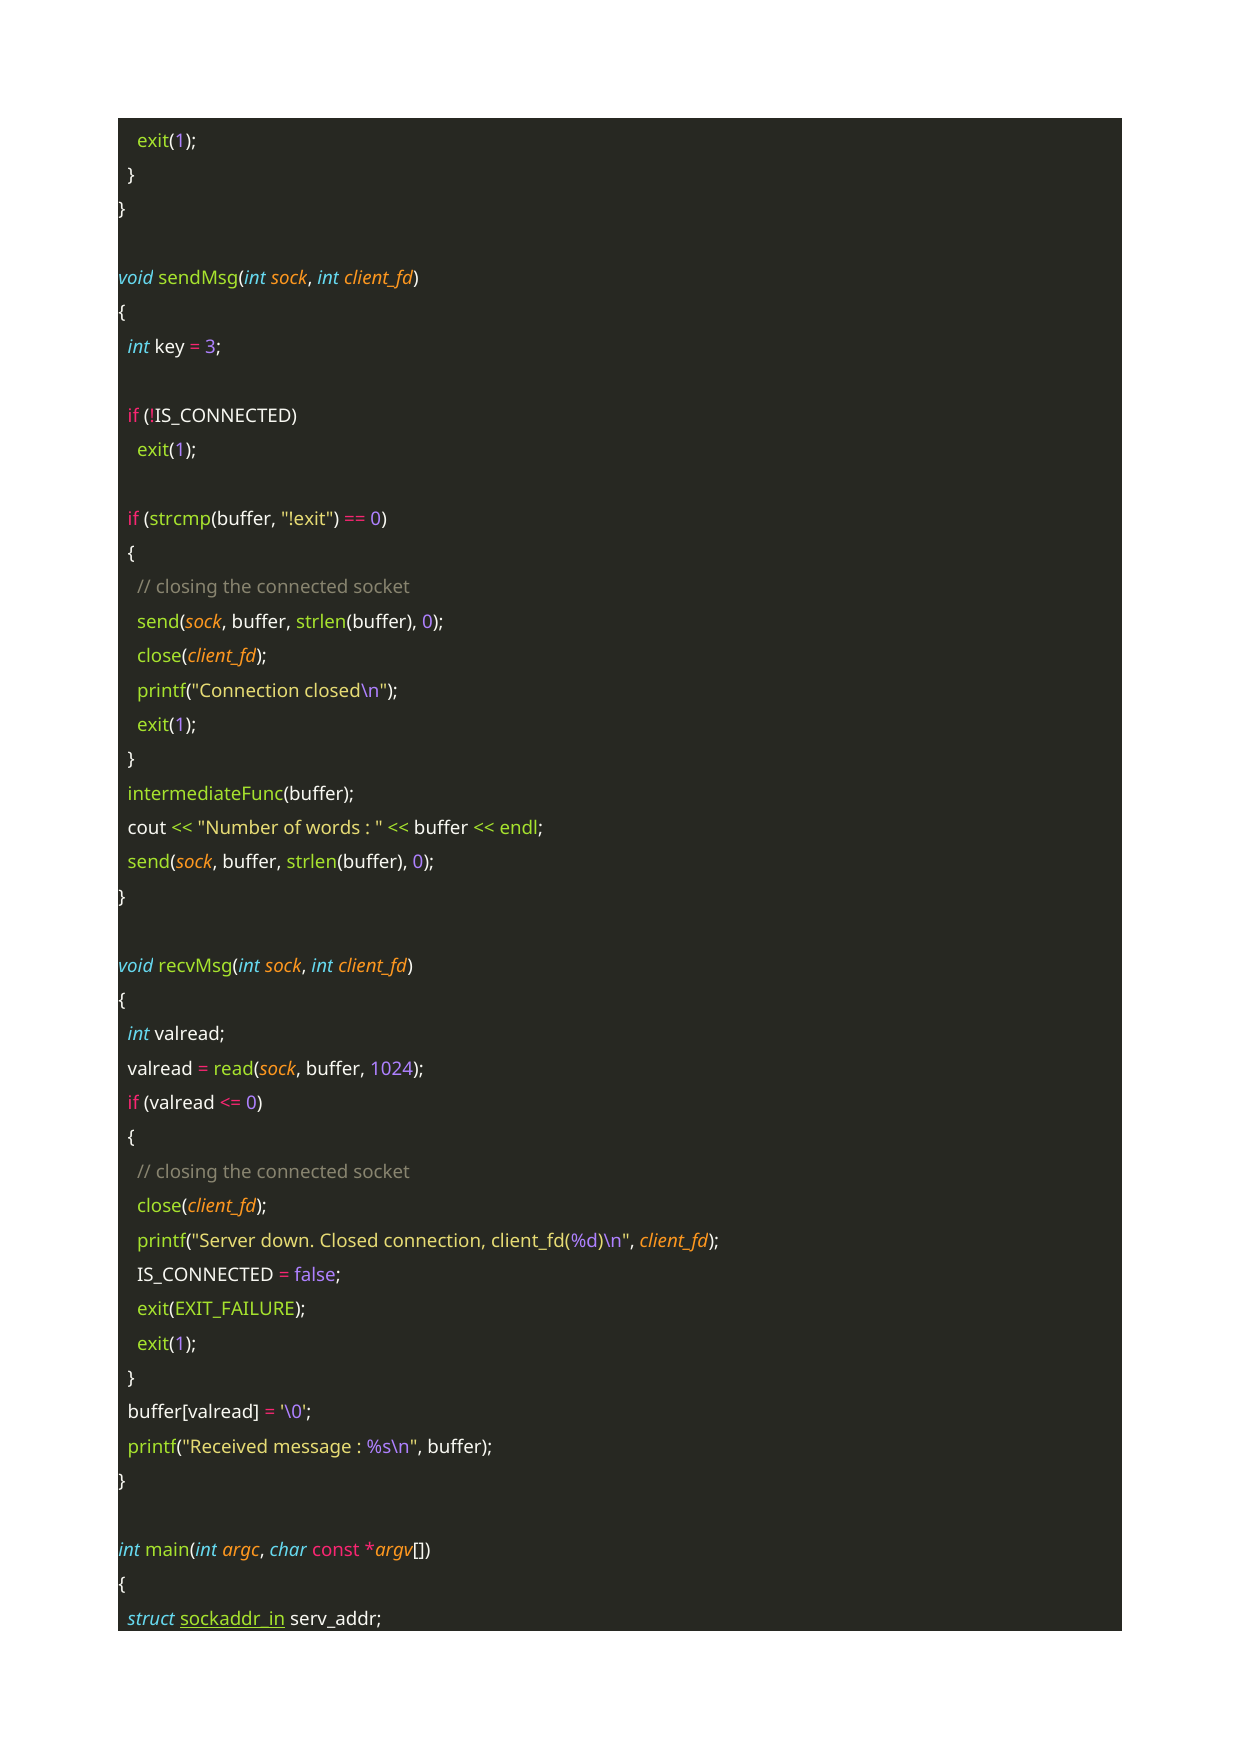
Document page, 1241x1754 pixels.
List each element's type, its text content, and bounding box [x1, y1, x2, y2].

text } [118, 737, 1122, 771]
text void recvMsg(int sock, int client_fd) [118, 943, 1122, 977]
text } [118, 1459, 1122, 1493]
text printf("Server down. Closed connection, client_fd(%d)\n", client_fd); [118, 1218, 1122, 1252]
text close(client_fd); [118, 634, 1122, 668]
text } [118, 152, 1122, 187]
text exit(1); [118, 1321, 1122, 1356]
text cout << "Number of words : " << buffer << endl; [118, 806, 1122, 840]
text valread = read(sock, buffer, 1024); [118, 1046, 1122, 1081]
text } [118, 1356, 1122, 1390]
text { [118, 977, 1122, 1012]
text buffer[valread] = '\0'; [118, 1390, 1122, 1424]
text void sendMsg(int sock, int client_fd) [118, 256, 1122, 290]
text { [118, 531, 1122, 565]
text int key = 3; [118, 324, 1122, 359]
text intermediateFunc(buffer); [118, 771, 1122, 806]
text exit(1); [118, 427, 1122, 462]
text send(sock, buffer, strlen(buffer), 0); [118, 840, 1122, 874]
text exit(1); [118, 118, 1122, 152]
text close(client_fd); [118, 1184, 1122, 1218]
text { [118, 290, 1122, 324]
text { [118, 1115, 1122, 1149]
text // closing the connected socket [118, 1149, 1122, 1184]
text IS_CONNECTED = false; [118, 1252, 1122, 1287]
text // closing the connected socket [118, 565, 1122, 599]
text int valread; [118, 1012, 1122, 1046]
text send(sock, buffer, strlen(buffer), 0); [118, 599, 1122, 634]
text if (strcmp(buffer, "!exit") == 0) [118, 496, 1122, 531]
text exit(1); [118, 702, 1122, 737]
text exit(EXIT_FAILURE); [118, 1287, 1122, 1321]
text } [118, 187, 1122, 221]
text if (!IS_CONNECTED) [118, 393, 1122, 427]
text } [118, 874, 1122, 909]
text { [118, 1562, 1122, 1596]
text printf("Received message : %s\n", buffer); [118, 1424, 1122, 1459]
text if (valread <= 0) [118, 1081, 1122, 1115]
text printf("Connection closed\n"); [118, 668, 1122, 702]
text int main(int argc, char const *argv[]) [118, 1527, 1122, 1562]
text struct sockaddr_in serv_addr; [118, 1596, 1122, 1631]
